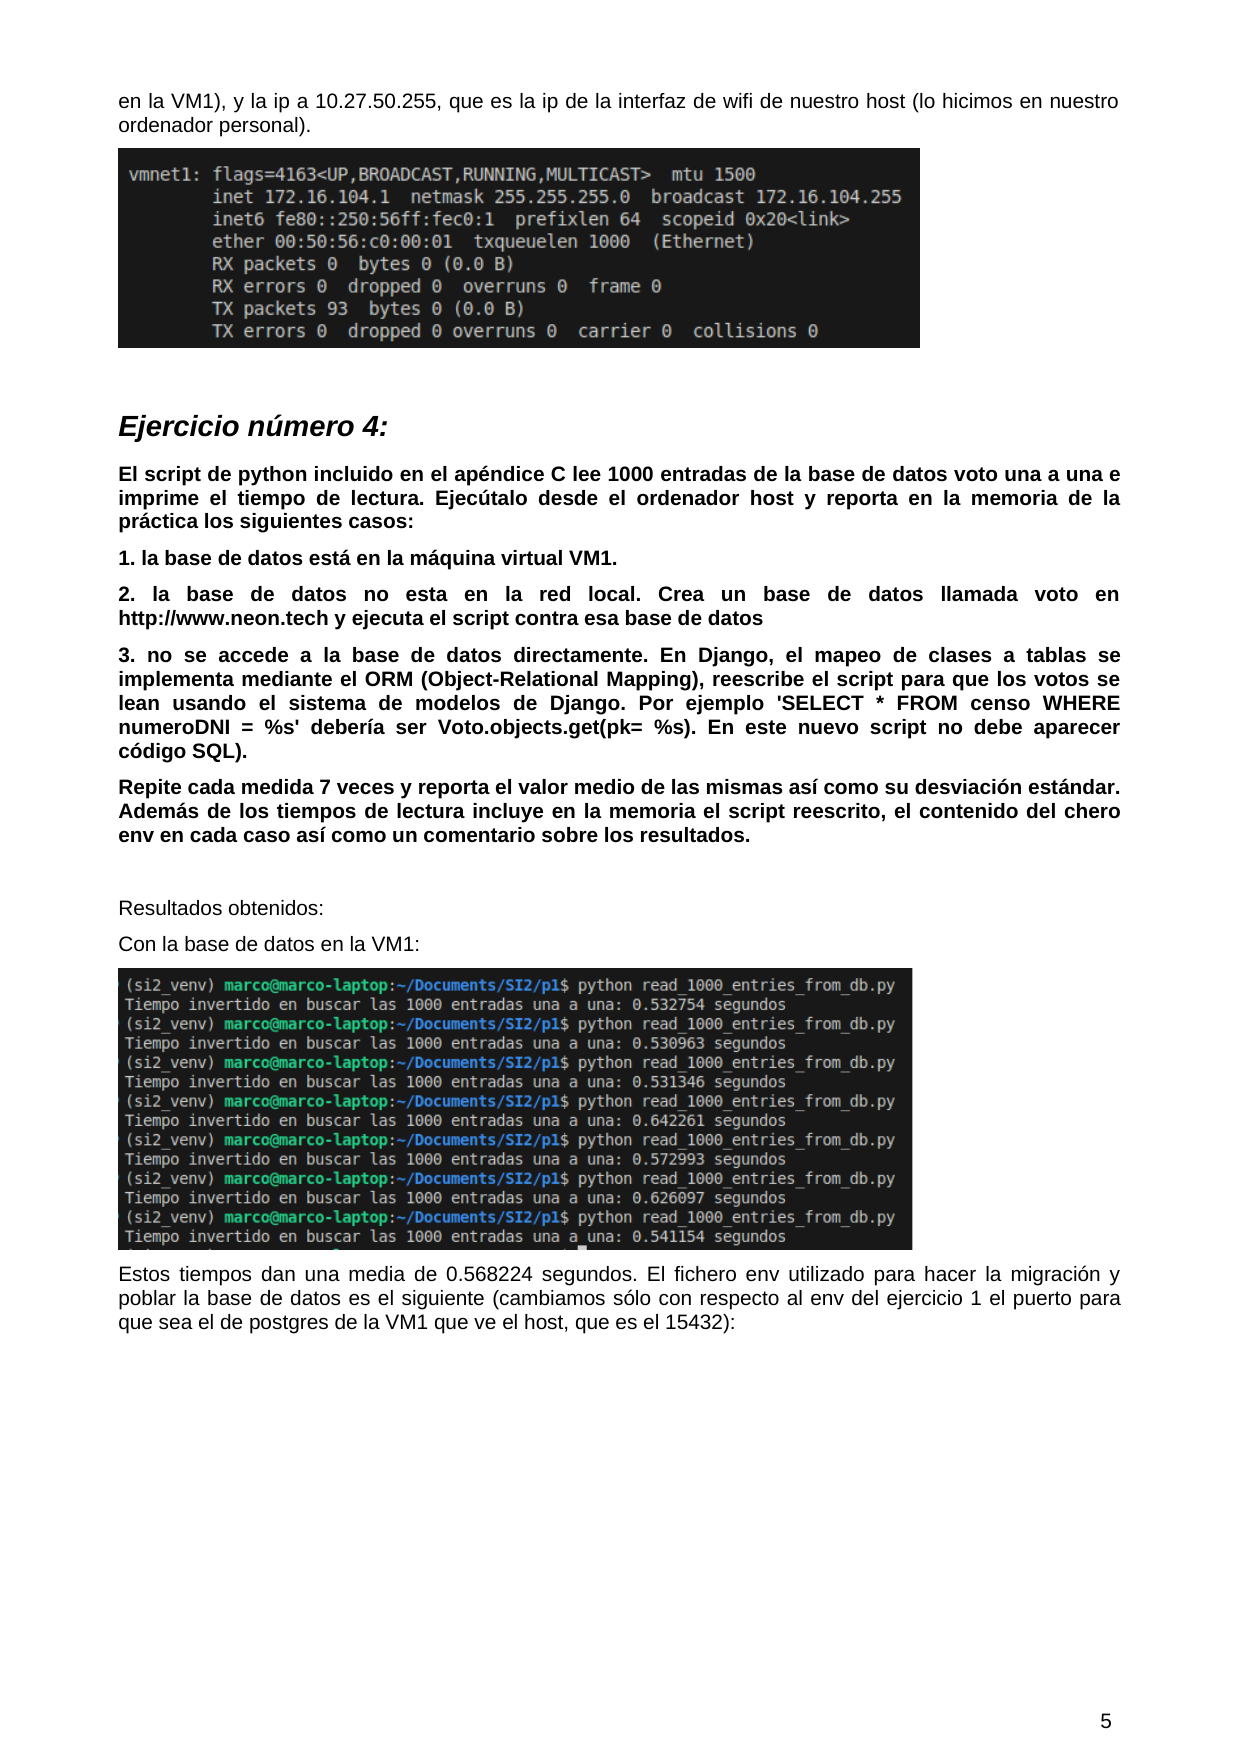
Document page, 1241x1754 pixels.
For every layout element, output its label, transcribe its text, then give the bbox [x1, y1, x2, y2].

text Resultados obtenidos: [118, 896, 1122, 920]
picture [118, 148, 920, 348]
text 3. no se accede a la base de datos directamente. En Django, el mapeo de clases a tablas se implementa mediante el ORM (Object-Relational Mapping), reescribe el script para que los votos se lean usando el sistema de modelos de Django. Por ejemplo 'SELECT * FROM censo WHERE numeroDNI = %s' debería ser Voto.objects.get(pk= %s). En este nuevo script no debe aparecer código SQL). [118, 643, 1122, 762]
text Estos tiempos dan una media de 0.568224 segundos. El fichero env utilizado para hacer la migración y poblar la base de datos es el siguiente (cambiamos sólo con respecto al env del ejercicio 1 el puerto para que sea el de postgres de la VM1 que ve el host, que es el 15432): [118, 1262, 1122, 1334]
text 2. la base de datos no esta en la red local. Crea un base de datos llamada voto en http://www.neon.tech y ejecuta el script contra esa base de datos [118, 582, 1122, 630]
text Repite cada medida 7 veces y reporta el valor medio de las mismas así como su desviación estándar. Además de los tiempos de lectura incluye en la memoria el script reescrito, el contenido del chero env en cada caso así como un comentario sobre los resultados. [118, 775, 1122, 847]
text Con la base de datos en la VM1: [118, 932, 1122, 956]
text en la VM1), y la ip a 10.27.50.255, que es la ip de la interfaz de wifi de nuestro host (lo hicimos en nuestro ordenador personal). [118, 88, 1122, 136]
subtitle Ejercicio número 4: [118, 409, 1122, 443]
text 1. la base de datos está en la máquina virtual VM1. [118, 546, 1122, 570]
text El script de python incluido en el apéndice C lee 1000 entradas de la base de datos voto una a una e imprime el tiempo de lectura. Ejecútalo desde el ordenador host y reporta en la memoria de la práctica los siguientes casos: [118, 461, 1122, 533]
picture [118, 968, 913, 1250]
